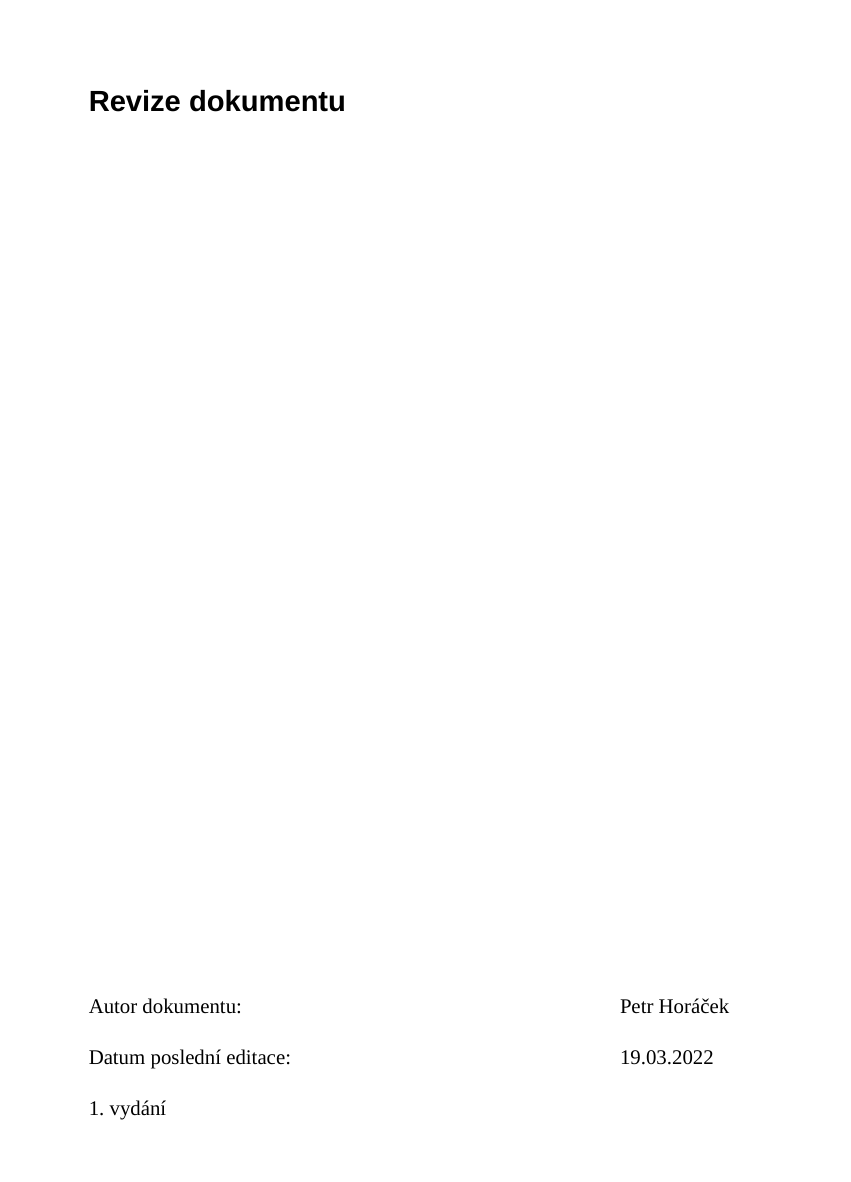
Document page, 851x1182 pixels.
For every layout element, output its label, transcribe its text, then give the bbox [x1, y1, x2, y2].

subtitle Revize dokumentu [88, 84, 791, 118]
text 1. vydání [88, 1096, 791, 1120]
text Datum poslední editace: 19.03.2022 [88, 1045, 791, 1069]
text Autor dokumentu: Petr Horáček [88, 994, 791, 1018]
